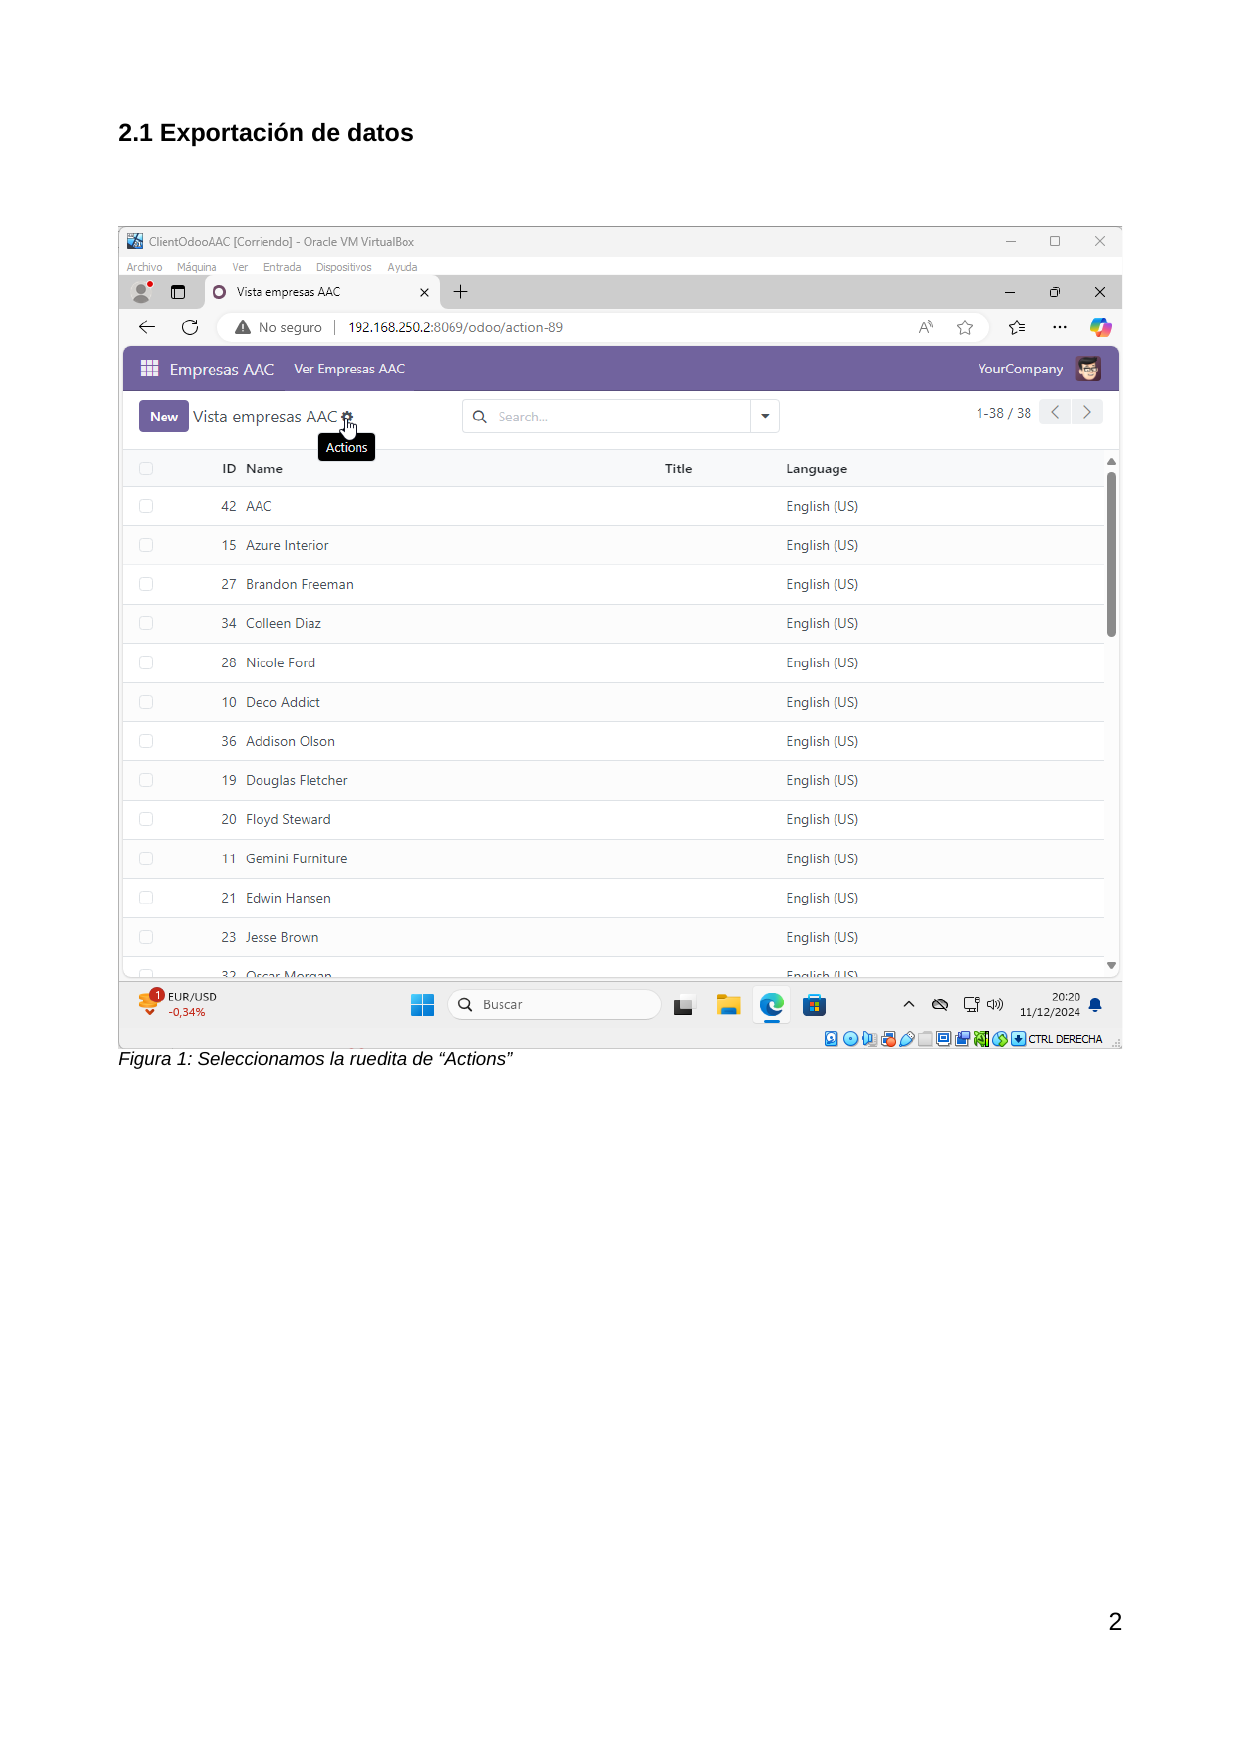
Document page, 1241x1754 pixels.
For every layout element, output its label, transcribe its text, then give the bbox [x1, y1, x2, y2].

picture [118, 226, 1123, 1049]
text Figura 1: Seleccionamos la ruedita de “Actions” [118, 1049, 1122, 1070]
text 2.1 Exportación de datos [118, 118, 1122, 147]
